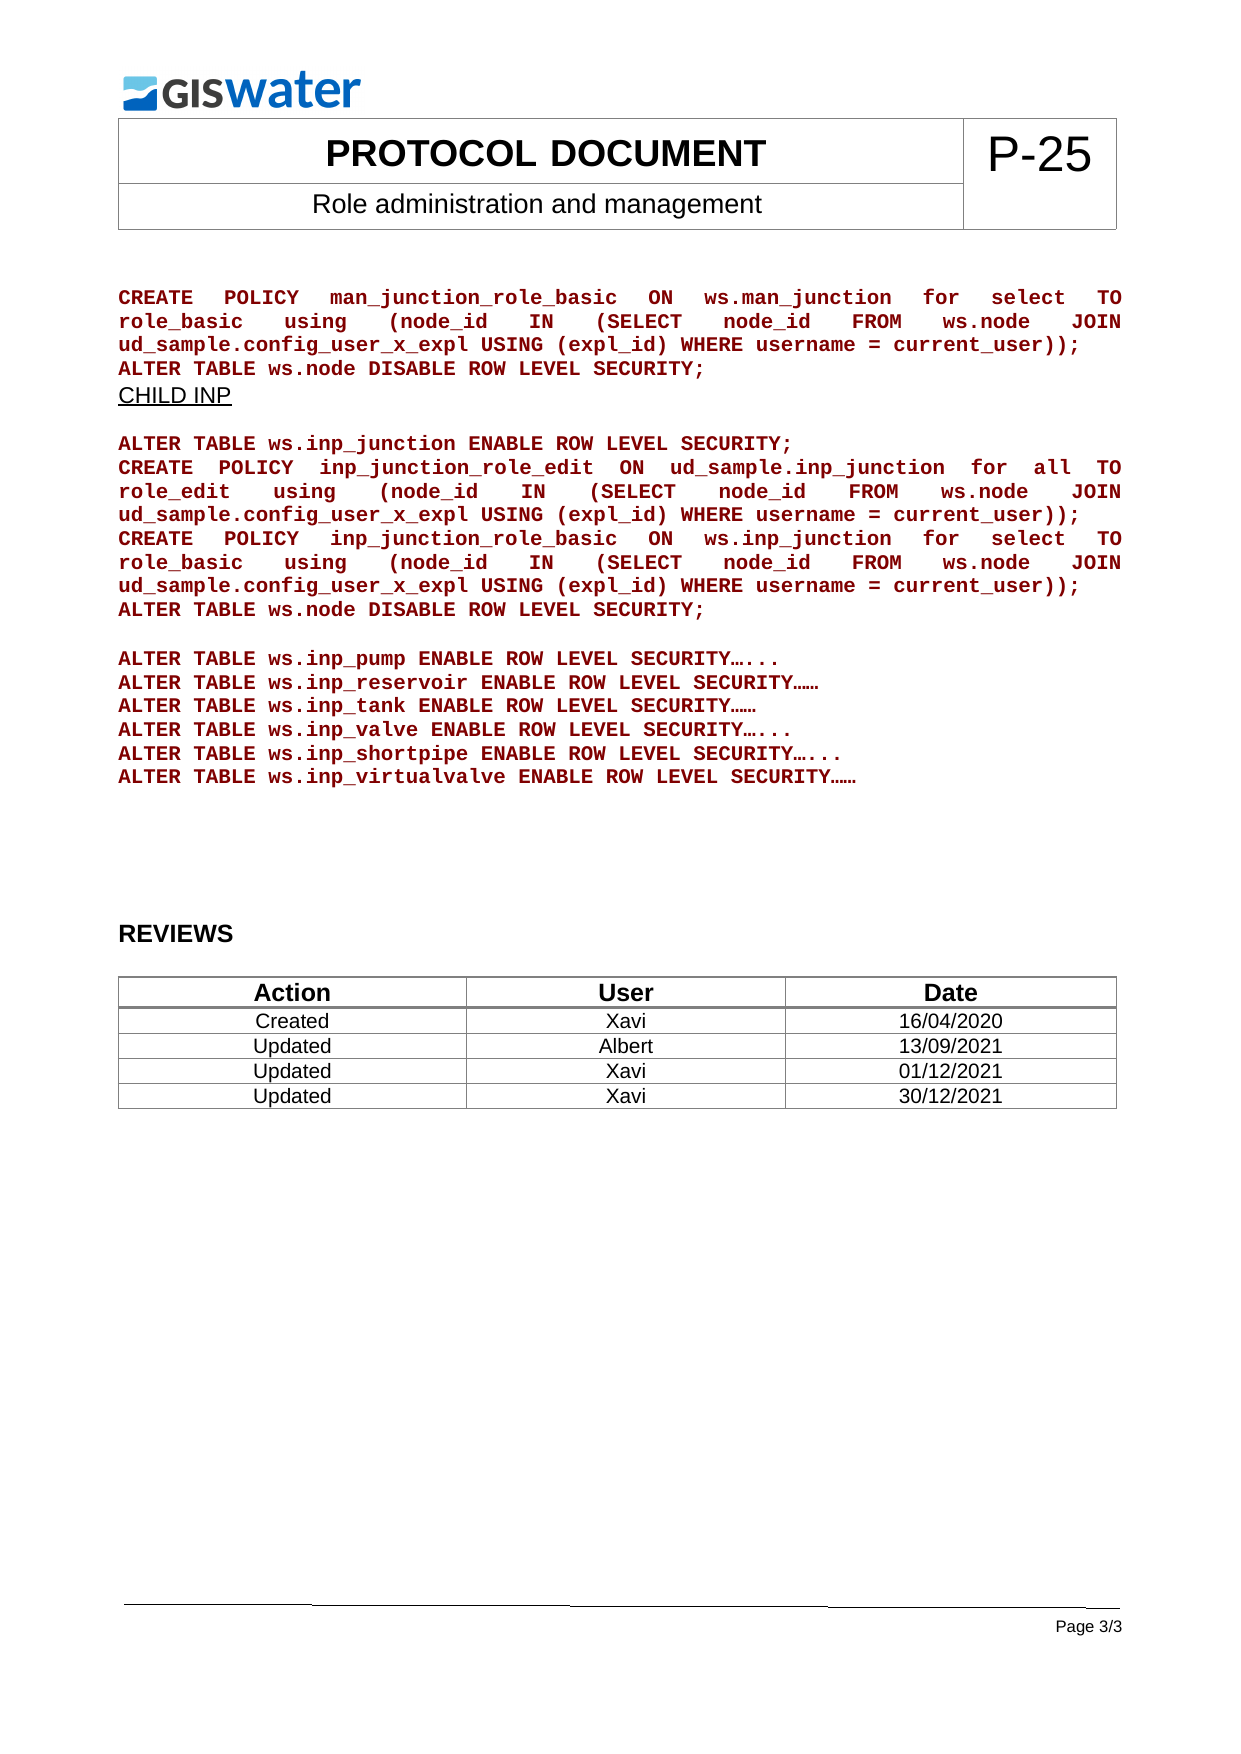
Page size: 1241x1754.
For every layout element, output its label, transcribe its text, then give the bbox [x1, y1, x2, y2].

text ALTER TABLE ws.node DISABLE ROW LEVEL SECURITY; [118, 358, 1122, 382]
table_header User [467, 978, 785, 1006]
table_cell 13/09/2021 [786, 1034, 1116, 1058]
table_cell 30/12/2021 [786, 1084, 1116, 1108]
text ALTER TABLE ws.inp_reservoir ENABLE ROW LEVEL SECURITY…… [118, 672, 1122, 695]
text ALTER TABLE ws.inp_shortpipe ENABLE ROW LEVEL SECURITY…... [118, 743, 1122, 766]
table_cell Created [119, 1009, 466, 1033]
text ALTER TABLE ws.inp_tank ENABLE ROW LEVEL SECURITY…… [118, 695, 1122, 719]
text ALTER TABLE ws.inp_pump ENABLE ROW LEVEL SECURITY…... [118, 648, 1122, 672]
text ALTER TABLE ws.inp_virtualvalve ENABLE ROW LEVEL SECURITY…… [118, 766, 1122, 790]
text CREATE POLICY inp_junction_role_edit ON ud_sample.inp_junction for all TO role_edit using (node_id IN (SELECT node_id FROM ws.node JOIN ud_sample.config_user_x_expl USING (expl_id) WHERE username = current_user)); [118, 457, 1122, 528]
table_header Action [119, 978, 466, 1006]
table_cell Updated [119, 1059, 466, 1083]
table_header Date [786, 978, 1116, 1006]
picture [119, 66, 365, 115]
text ALTER TABLE ws.inp_valve ENABLE ROW LEVEL SECURITY…... [118, 719, 1122, 743]
table_cell Updated [119, 1034, 466, 1058]
table_cell Xavi [467, 1084, 785, 1108]
text ALTER TABLE ws.node DISABLE ROW LEVEL SECURITY; [118, 599, 1122, 623]
list REVIEWS [118, 919, 1122, 948]
table_cell 01/12/2021 [786, 1059, 1116, 1083]
table_cell Xavi [467, 1009, 785, 1033]
text ALTER TABLE ws.inp_junction ENABLE ROW LEVEL SECURITY; [118, 433, 1122, 457]
table_cell Xavi [467, 1059, 785, 1083]
list CHILD INP [118, 382, 1122, 408]
table_cell 16/04/2020 [786, 1009, 1116, 1033]
text CREATE POLICY inp_junction_role_basic ON ws.inp_junction for select TO role_basic using (node_id IN (SELECT node_id FROM ws.node JOIN ud_sample.config_user_x_expl USING (expl_id) WHERE username = current_user)); [118, 528, 1122, 599]
table_cell Albert [467, 1034, 785, 1058]
table_cell Updated [119, 1084, 466, 1108]
text CREATE POLICY man_junction_role_basic ON ws.man_junction for select TO role_basic using (node_id IN (SELECT node_id FROM ws.node JOIN ud_sample.config_user_x_expl USING (expl_id) WHERE username = current_user)); [118, 287, 1122, 358]
